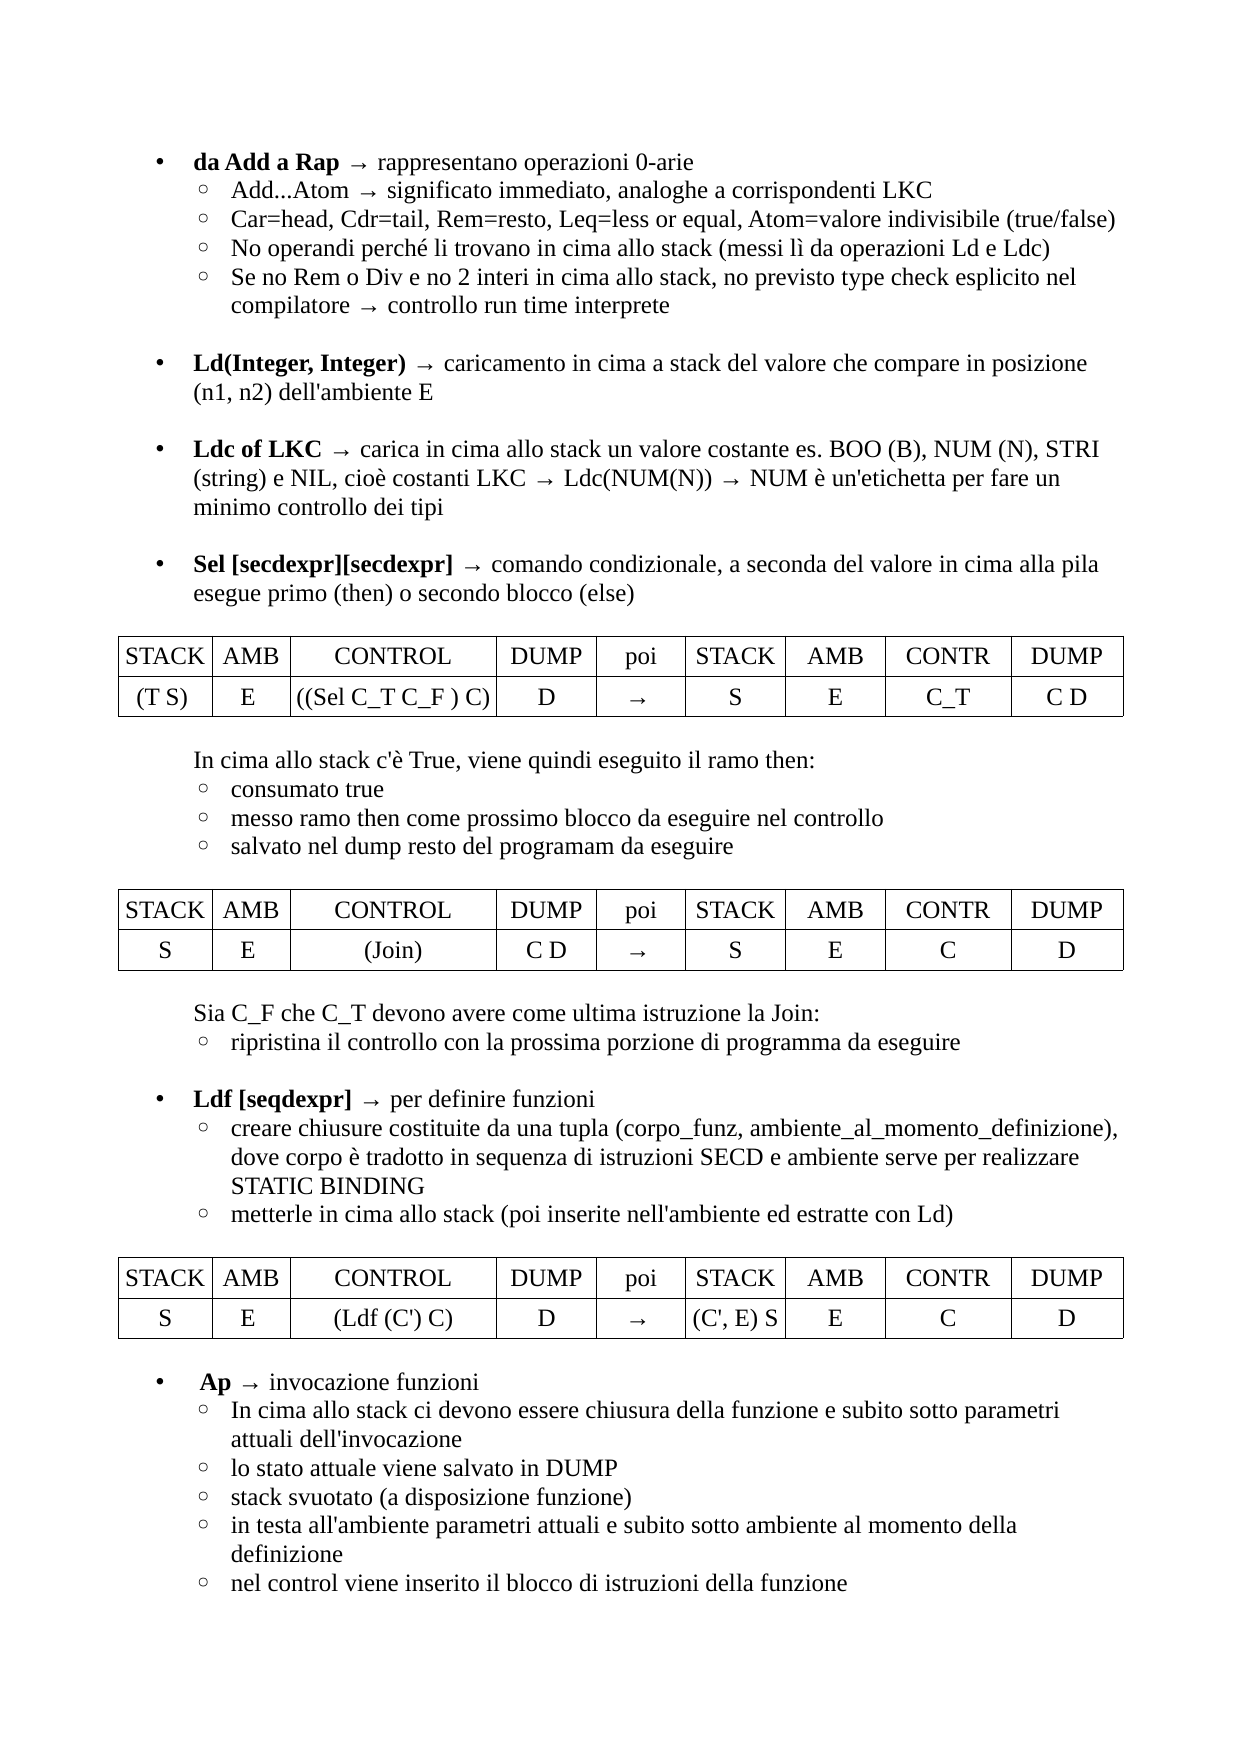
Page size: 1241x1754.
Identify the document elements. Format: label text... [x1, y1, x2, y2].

list Se no Rem o Div e no 2 interi in cima allo stack, no previsto type check esplicito nel compilatore → controllo run time interprete [193, 262, 1122, 319]
table_header AMB [213, 1258, 290, 1297]
table_cell D [497, 1299, 596, 1338]
list Sel [secdexpr][secdexpr] → comando condizionale, a seconda del valore in cima alla pila esegue primo (then) o secondo blocco (else) [156, 549, 1122, 636]
list Car=head, Cdr=tail, Rem=resto, Leq=less or equal, Atom=valore indivisibile (true/false) [193, 204, 1122, 233]
table_cell C D [1012, 677, 1123, 716]
table_header DUMP [497, 1258, 596, 1297]
list Sia C_F che C_T devono avere come ultima istruzione la Join: [156, 998, 1122, 1027]
table_cell E [213, 677, 290, 716]
table_cell → [597, 677, 685, 716]
table_cell E [213, 930, 290, 969]
table_header STACK [686, 1258, 785, 1297]
list In cima allo stack ci devono essere chiusura della funzione e subito sotto parametri attuali dell'invocazione [193, 1395, 1122, 1453]
list in testa all'ambiente parametri attuali e subito sotto ambiente al momento della definizione [193, 1510, 1122, 1568]
table_header poi [597, 1258, 685, 1297]
table_cell D [1012, 930, 1123, 969]
table_header DUMP [1012, 1258, 1123, 1297]
list Ldc of LKC → carica in cima allo stack un valore costante es. BOO (B), NUM (N), STRI (string) e NIL, cioè costanti LKC → Ldc(NUM(N)) → NUM è un'etichetta per fare un minimo controllo dei tipi [156, 434, 1122, 521]
list messo ramo then come prossimo blocco da eseguire nel controllo [193, 803, 1122, 831]
table_cell C [886, 930, 1011, 969]
list Add...Atom → significato immediato, analoghe a corrispondenti LKC [193, 176, 1122, 204]
list salvato nel dump resto del programam da eseguire [193, 831, 1122, 860]
list stack svuotato (a disposizione funzione) [193, 1482, 1122, 1510]
table_cell C [886, 1299, 1011, 1338]
table_cell E [786, 1299, 885, 1338]
table_header AMB [213, 637, 290, 676]
table_cell → [597, 1299, 685, 1338]
table_cell ((Sel C_T C_F ) C) [291, 677, 496, 716]
table_cell C_T [886, 677, 1011, 716]
list metterle in cima allo stack (poi inserite nell'ambiente ed estratte con Ld) [193, 1199, 1122, 1228]
table_header STACK [686, 890, 785, 929]
table_header DUMP [1012, 890, 1123, 929]
list nel control viene inserito il blocco di istruzioni della funzione [193, 1568, 1122, 1597]
table_cell S [686, 677, 785, 716]
table_cell D [497, 677, 596, 716]
list ripristina il controllo con la prossima porzione di programma da eseguire [193, 1027, 1122, 1056]
table_header CONTROL [291, 890, 496, 929]
table_header CONTR [886, 637, 1011, 676]
list creare chiusure costituite da una tupla (corpo_funz, ambiente_al_momento_definizione), dove corpo è tradotto in sequenza di istruzioni SECD e ambiente serve per realizzare STATIC BINDING [193, 1113, 1122, 1199]
table_header CONTROL [291, 1258, 496, 1297]
table_header poi [597, 890, 685, 929]
table_header DUMP [497, 637, 596, 676]
list lo stato attuale viene salvato in DUMP [193, 1453, 1122, 1482]
table_header poi [597, 637, 685, 676]
table_cell (C', E) S [686, 1299, 785, 1338]
table_header DUMP [497, 890, 596, 929]
table_header AMB [786, 637, 885, 676]
table_cell → [597, 930, 685, 969]
table_cell S [686, 930, 785, 969]
list Ap → invocazione funzioni [156, 1367, 1122, 1395]
table_header DUMP [1012, 637, 1123, 676]
table_header STACK [686, 637, 785, 676]
list consumato true [193, 774, 1122, 803]
list No operandi perché li trovano in cima allo stack (messi lì da operazioni Ld e Ldc) [193, 233, 1122, 262]
table_header CONTR [886, 890, 1011, 929]
list Ldf [seqdexpr] → per definire funzioni [156, 1084, 1122, 1113]
table_cell E [786, 930, 885, 969]
list In cima allo stack c'è True, viene quindi eseguito il ramo then: [156, 717, 1122, 774]
table_header AMB [213, 890, 290, 929]
table_cell (Ldf (C') C) [291, 1299, 496, 1338]
list da Add a Rap → rappresentano operazioni 0-arie [156, 147, 1122, 176]
table_header AMB [786, 1258, 885, 1297]
table_header CONTR [886, 1258, 1011, 1297]
table_header CONTROL [291, 637, 496, 676]
table_cell (T S) [119, 677, 212, 716]
table_cell S [119, 930, 212, 969]
table_cell S [119, 1299, 212, 1338]
list Ld(Integer, Integer) → caricamento in cima a stack del valore che compare in posizione (n1, n2) dell'ambiente E [156, 348, 1122, 406]
table_cell (Join) [291, 930, 496, 969]
table_header STACK [119, 1258, 212, 1297]
table_cell D [1012, 1299, 1123, 1338]
table_header STACK [119, 890, 212, 929]
table_cell E [213, 1299, 290, 1338]
table_header AMB [786, 890, 885, 929]
table_cell C D [497, 930, 596, 969]
table_cell E [786, 677, 885, 716]
table_header STACK [119, 637, 212, 676]
